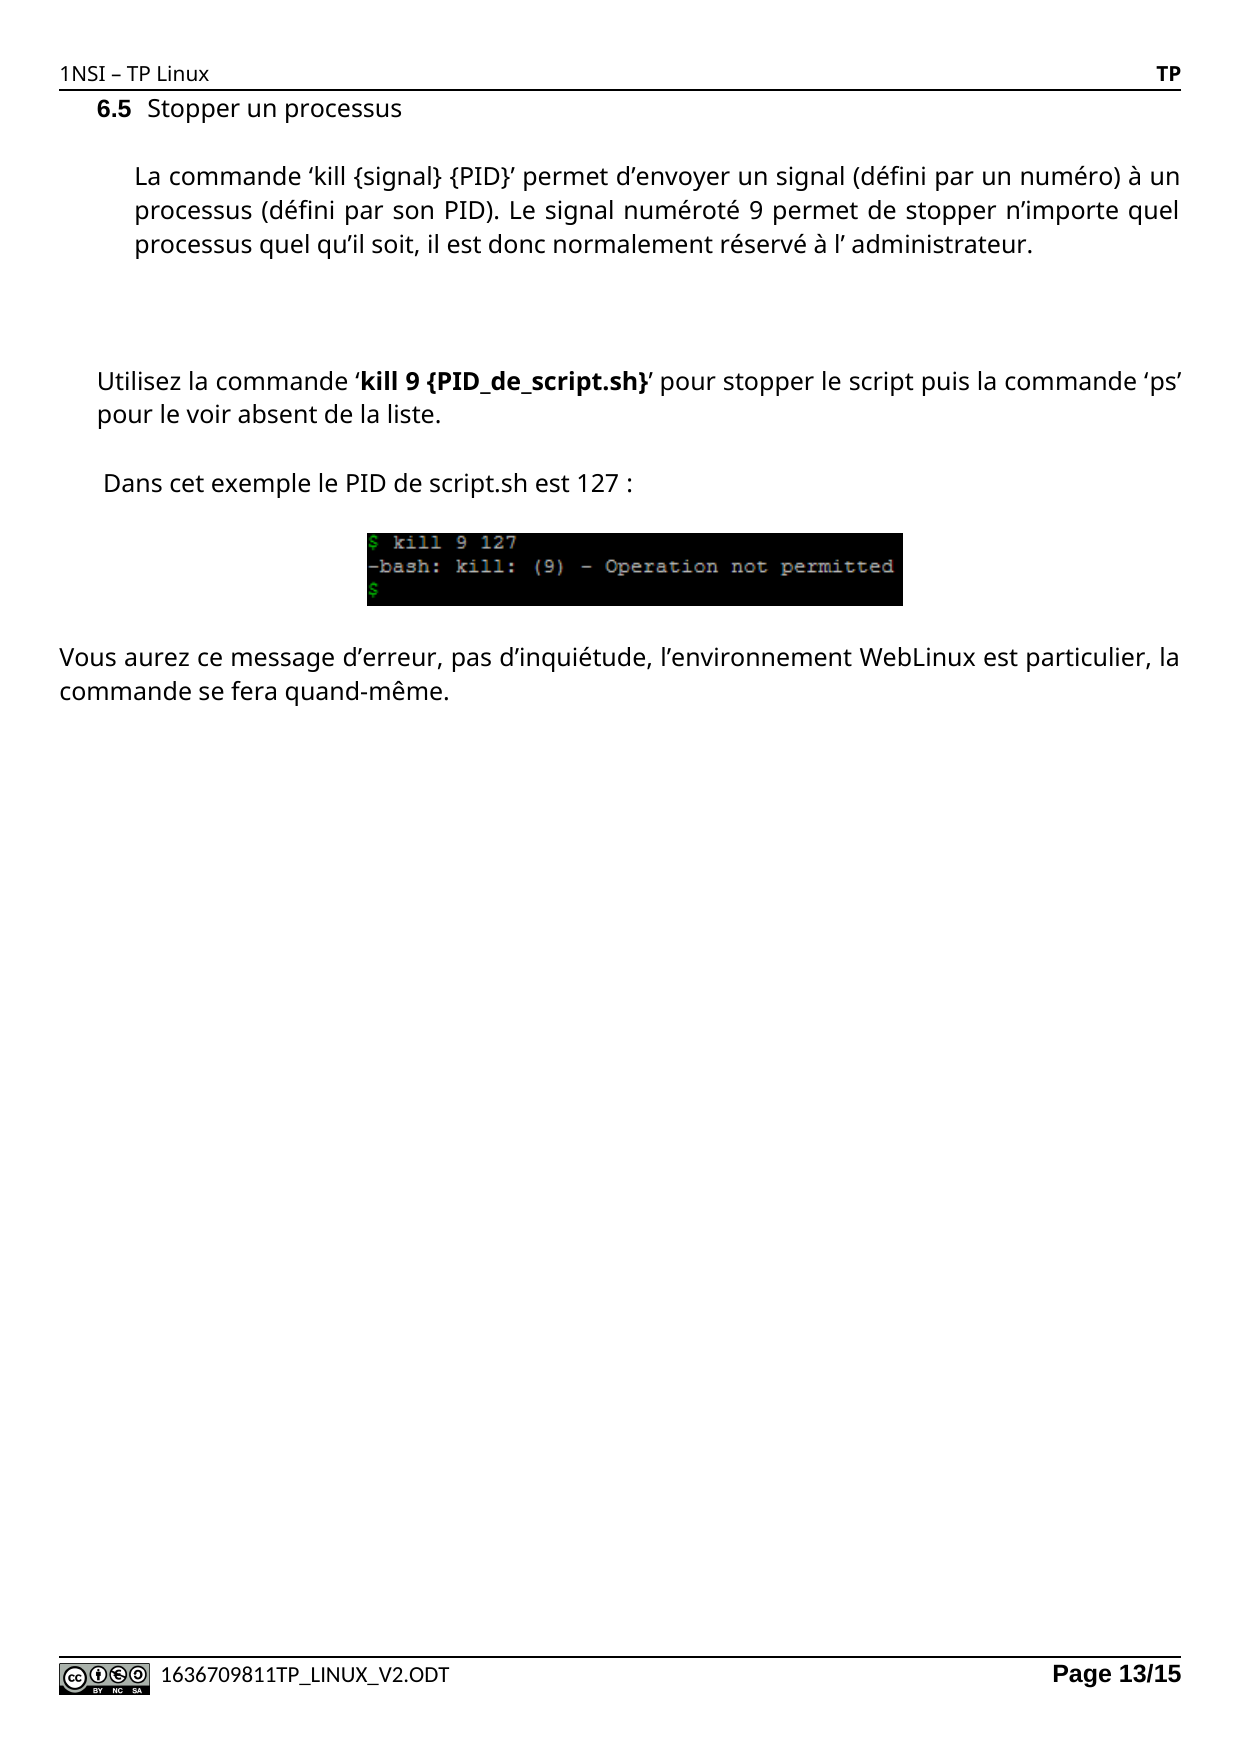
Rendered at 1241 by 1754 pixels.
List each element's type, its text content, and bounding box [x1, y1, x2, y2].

list Stopper un processus [97, 91, 1181, 125]
text Vous aurez ce message d’erreur, pas d’inquiétude, l’environnement WebLinux est particulier, la commande se fera quand-même. [59, 639, 1181, 707]
picture [367, 533, 903, 606]
picture [59, 1663, 150, 1695]
list La commande ‘kill {signal} {PID}’ permet d’envoyer un signal (défini par un numéro) à un processus (défini par son PID). Le signal numéroté 9 permet de stopper n’importe quel processus quel qu’il soit, il est donc normalement réservé à l’ administrateur. [134, 159, 1181, 261]
list Utilisez la commande ‘kill 9 {PID_de_script.sh}’ pour stopper le script puis la commande ‘ps’ pour le voir absent de la liste. [97, 363, 1181, 431]
list Dans cet exemple le PID de script.sh est 127 : [103, 465, 1181, 499]
